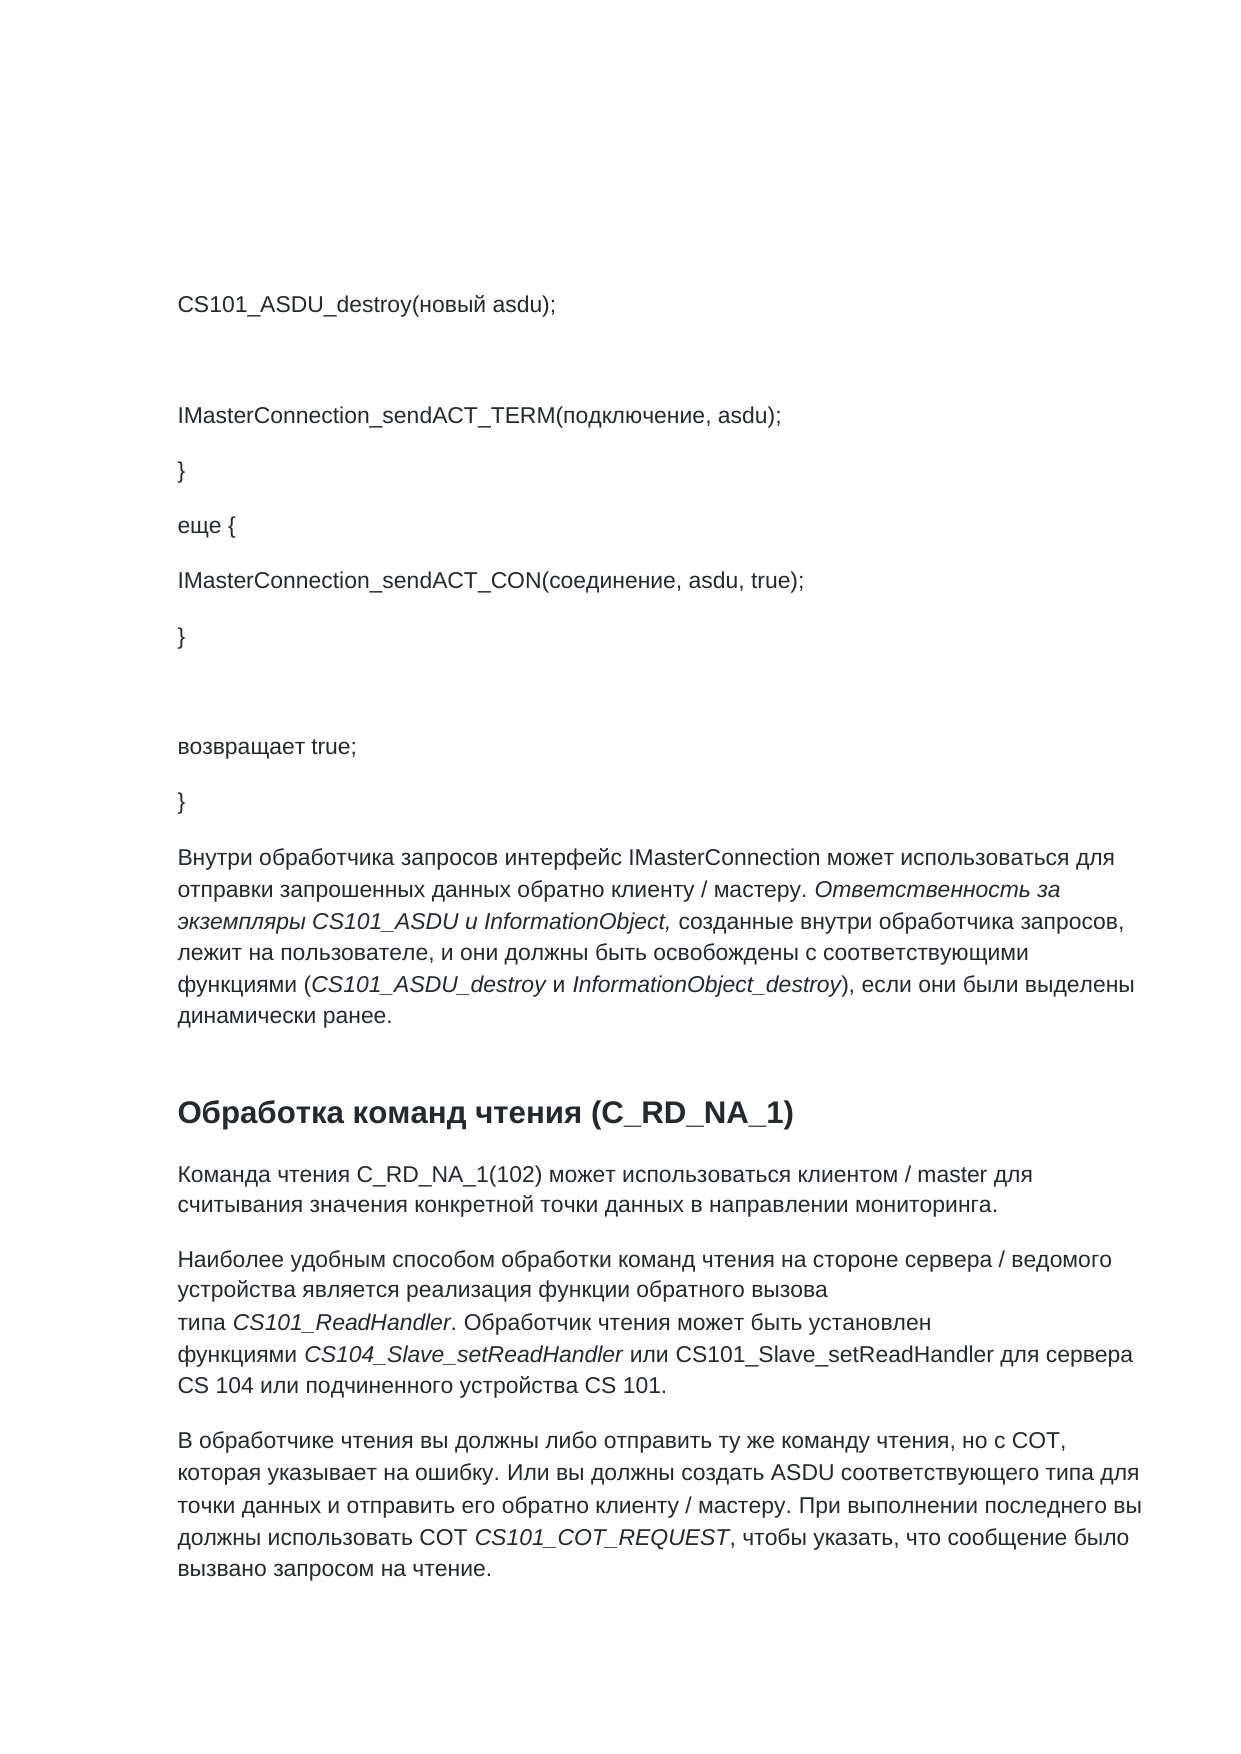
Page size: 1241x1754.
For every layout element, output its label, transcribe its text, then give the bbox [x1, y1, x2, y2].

text IMasterConnection_sendACT_TERM(подключение, asdu); [177, 402, 1152, 428]
text возвращает true; [177, 733, 1152, 759]
text CS101_ASDU_destroy(новый asdu); [177, 291, 1152, 318]
text Внутри обработчика запросов интерфейс IMasterConnection может использоваться для отправки запрошенных данных обратно клиенту / мастеру. Ответственность за экземпляры CS101_ASDU и InformationObject, созданные внутри обработчика запросов, лежит на пользователе, и они должны быть освобождены с соответствующими функциями (CS101_ASDU_destroy и InformationObject_destroy), если они были выделены динамически ранее. [177, 843, 1152, 1028]
text } [177, 788, 1152, 815]
text Наиболее удобным способом обработки команд чтения на стороне сервера / ведомого устройства является реализация функции обратного вызова типа CS101_ReadHandler. Обработчик чтения может быть установлен функциями CS104_Slave_setReadHandler или CS101_Slave_setReadHandler для сервера CS 104 или подчиненного устройства CS 101. [177, 1246, 1152, 1398]
text В обработчике чтения вы должны либо отправить ту же команду чтения, но с COT, которая указывает на ошибку. Или вы должны создать ASDU соответствующего типа для точки данных и отправить его обратно клиенту / мастеру. При выполнении последнего вы должны использовать COT CS101_COT_REQUEST, чтобы указать, что сообщение было вызвано запросом на чтение. [177, 1427, 1152, 1581]
text Обработка команд чтения (C_RD_NA_1) [177, 1094, 1152, 1130]
text еще { [177, 512, 1152, 539]
text } [177, 623, 1152, 649]
text IMasterConnection_sendACT_CON(соединение, asdu, true); [177, 567, 1152, 594]
text } [177, 457, 1152, 483]
text Команда чтения C_RD_NA_1(102) может использоваться клиентом / master для считывания значения конкретной точки данных в направлении мониторинга. [177, 1161, 1152, 1217]
